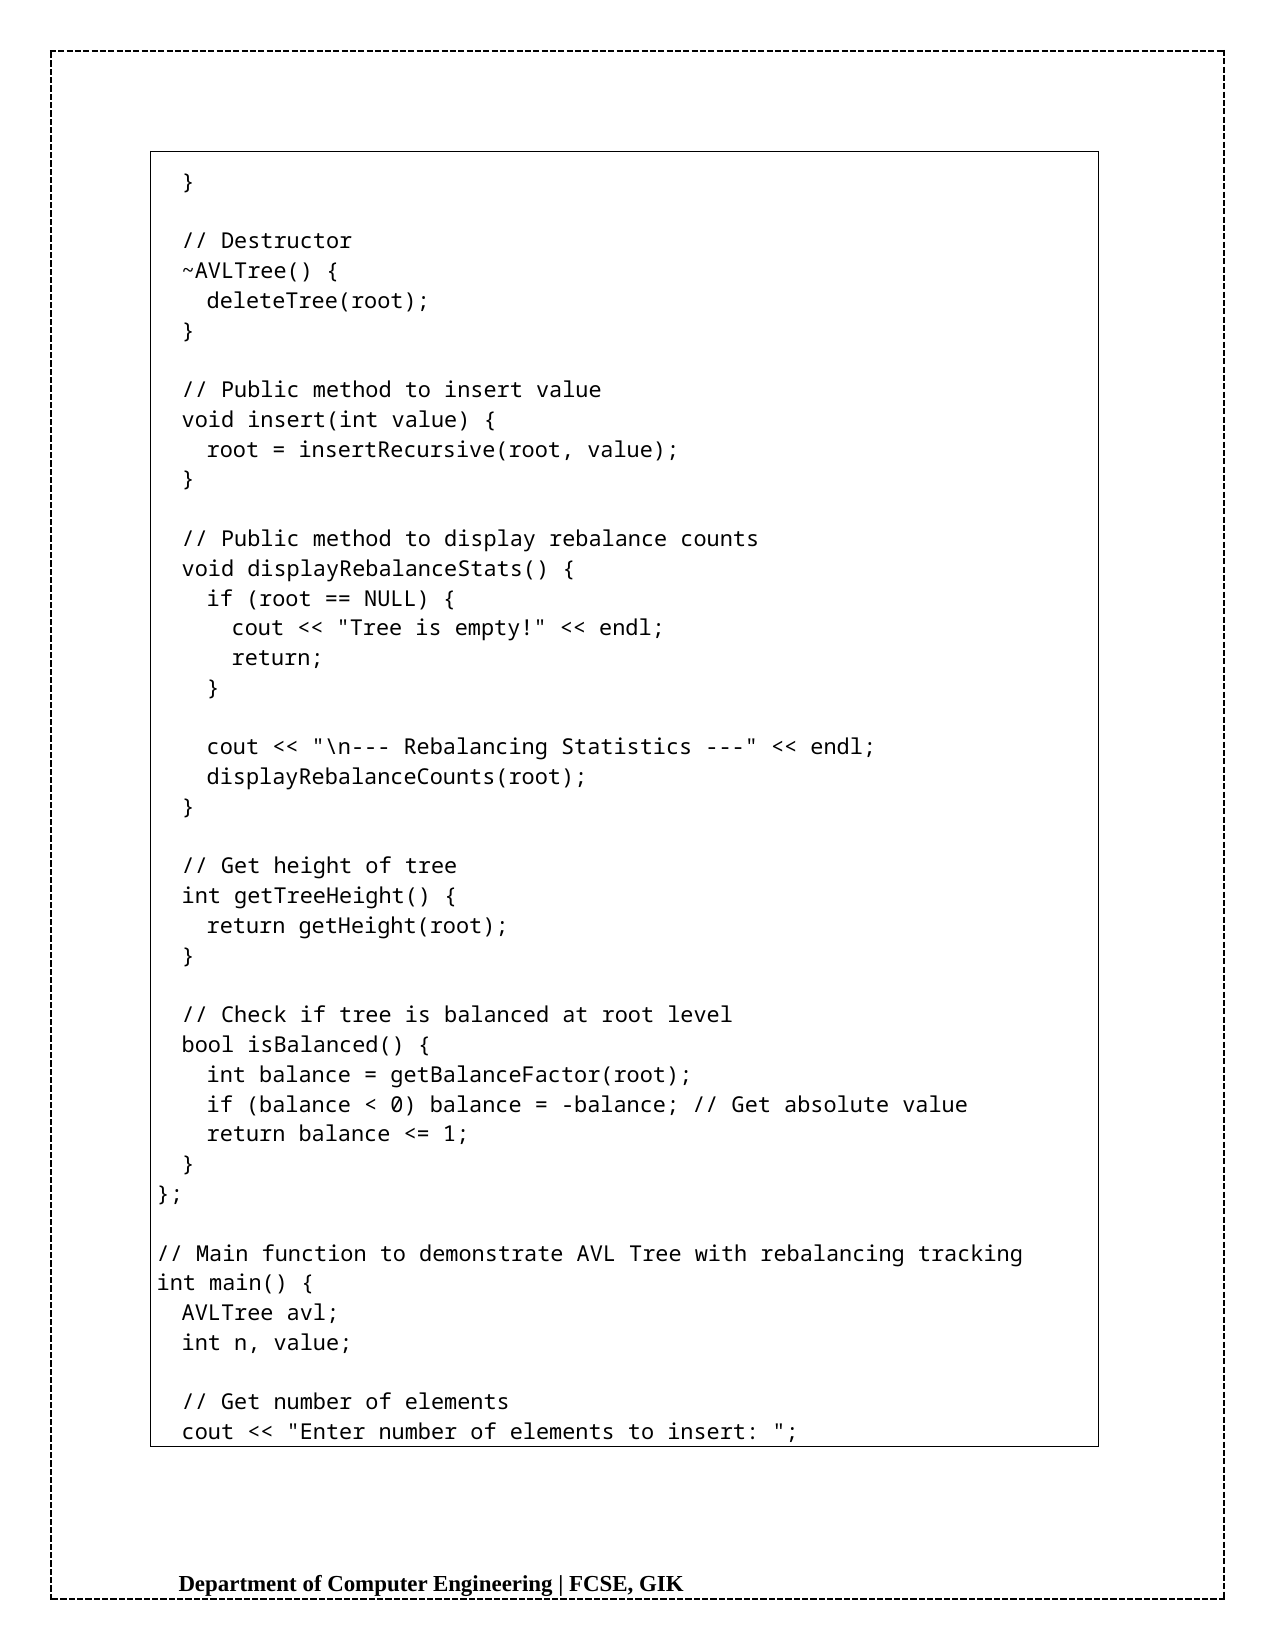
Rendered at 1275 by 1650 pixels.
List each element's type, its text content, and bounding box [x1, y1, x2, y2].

table_header } // Destructor ~AVLTree() { deleteTree(root); } // Public method to insert value void insert(int value) { root = insertRecursive(root, value); } // Public method to display rebalance counts void displayRebalanceStats() { if (root == NULL) { cout << "Tree is empty!" << endl; return; } cout << "\n--- Rebalancing Statistics ---" << endl; displayRebalanceCounts(root); } // Get height of tree int getTreeHeight() { return getHeight(root); } // Check if tree is balanced at root level bool isBalanced() { int balance = getBalanceFactor(root); if (balance < 0) balance = -balance; // Get absolute value return balance <= 1; } }; // Main function to demonstrate AVL Tree with rebalancing tracking int main() { AVLTree avl; int n, value; // Get number of elements cout << "Enter number of elements to insert: "; [151, 152, 1098, 1446]
